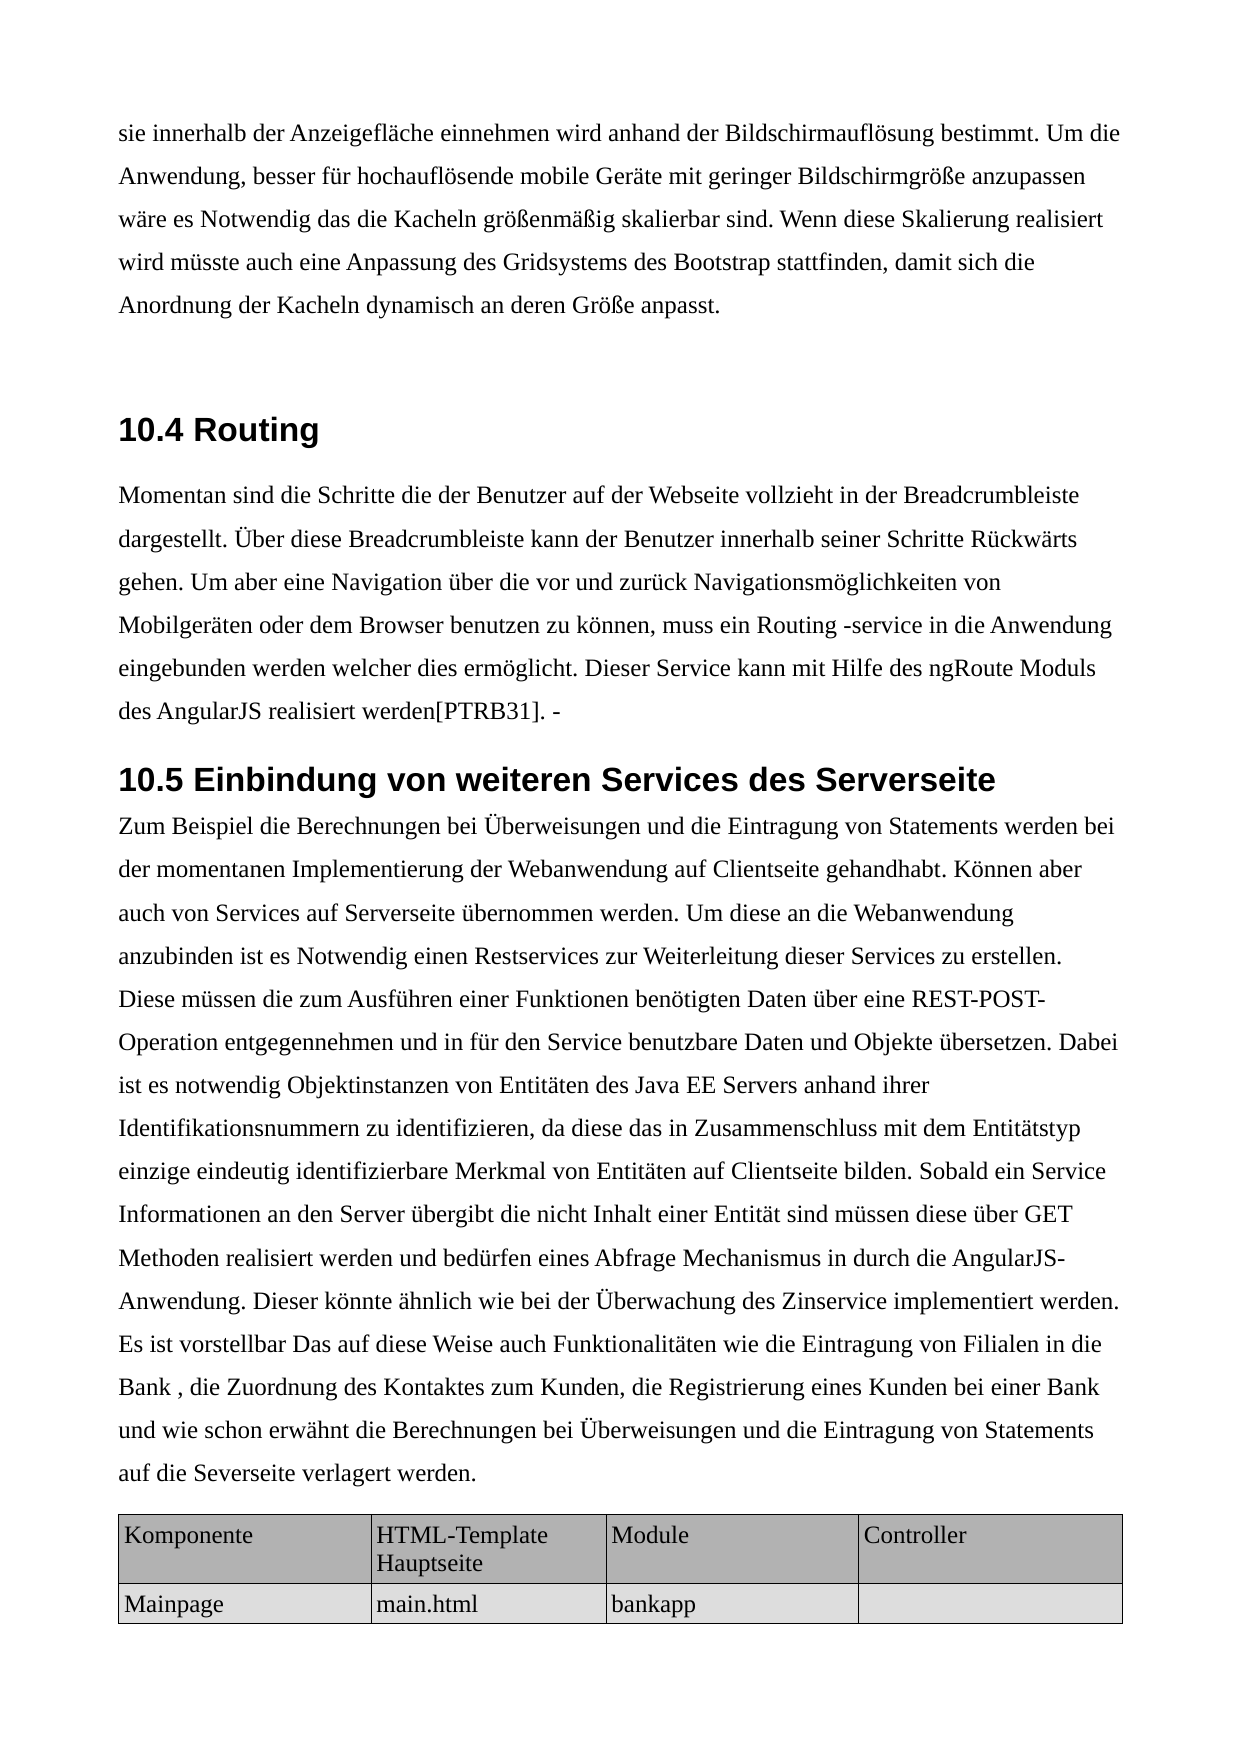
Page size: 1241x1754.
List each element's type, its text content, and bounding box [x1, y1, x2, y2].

text Momentan sind die Schritte die der Benutzer auf der Webseite vollzieht in der Breadcrumbleiste dargestellt. Über diese Breadcrumbleiste kann der Benutzer innerhalb seiner Schritte Rückwärts gehen. Um aber eine Navigation über die vor und zurück Navigationsmöglichkeiten von Mobilgeräten oder dem Browser benutzen zu können, muss ein Routing -service in die Anwendung eingebunden werden welcher dies ermöglicht. Dieser Service kann mit Hilfe des ngRoute Moduls des AngularJS realisiert werden[PTRB31]. - [118, 481, 1122, 725]
table_header Komponente [119, 1515, 371, 1583]
table_header Module [607, 1515, 858, 1583]
text sie innerhalb der Anzeigefläche einnehmen wird anhand der Bildschirmauflösung bestimmt. Um die Anwendung, besser für hochauflösende mobile Geräte mit geringer Bildschirmgröße anzupassen wäre es Notwendig das die Kacheln größenmäßig skalierbar sind. Wenn diese Skalierung realisiert wird müsste auch eine Anpassung des Gridsystems des Bootstrap stattfinden, damit sich die Anordnung der Kacheln dynamisch an deren Größe anpasst. [118, 118, 1122, 319]
table_header HTML-Template Hauptseite [372, 1515, 606, 1583]
text Zum Beispiel die Berechnungen bei Überweisungen und die Eintragung von Statements werden bei der momentanen Implementierung der Webanwendung auf Clientseite gehandhabt. Können aber auch von Services auf Serverseite übernommen werden. Um diese an die Webanwendung anzubinden ist es Notwendig einen Restservices zur Weiterleitung dieser Services zu erstellen. Diese müssen die zum Ausführen einer Funktionen benötigten Daten über eine REST-POST-Operation entgegennehmen und in für den Service benutzbare Daten und Objekte übersetzen. Dabei ist es notwendig Objektinstanzen von Entitäten des Java EE Servers anhand ihrer Identifikationsnummern zu identifizieren, da diese das in Zusammenschluss mit dem Entitätstyp einzige eindeutig identifizierbare Merkmal von Entitäten auf Clientseite bilden. Sobald ein Service Informationen an den Server übergibt die nicht Inhalt einer Entität sind müssen diese über GET Methoden realisiert werden und bedürfen eines Abfrage Mechanismus in durch die AngularJS-Anwendung. Dieser könnte ähnlich wie bei der Überwachung des Zinservice implementiert werden. Es ist vorstellbar Das auf diese Weise auch Funktionalitäten wie die Eintragung von Filialen in die Bank , die Zuordnung des Kontaktes zum Kunden, die Registrierung eines Kunden bei einer Bank und wie schon erwähnt die Berechnungen bei Überweisungen und die Eintragung von Statements auf die Severseite verlagert werden. [118, 811, 1122, 1487]
subtitle Einbindung von weiteren Services des Serverseite [118, 760, 1122, 799]
table_header Controller [859, 1515, 1122, 1583]
table_cell [859, 1584, 1122, 1623]
table_cell bankapp [607, 1584, 858, 1623]
table_cell Mainpage [119, 1584, 371, 1623]
subtitle Routing [118, 410, 1122, 449]
table_cell main.html [372, 1584, 606, 1623]
